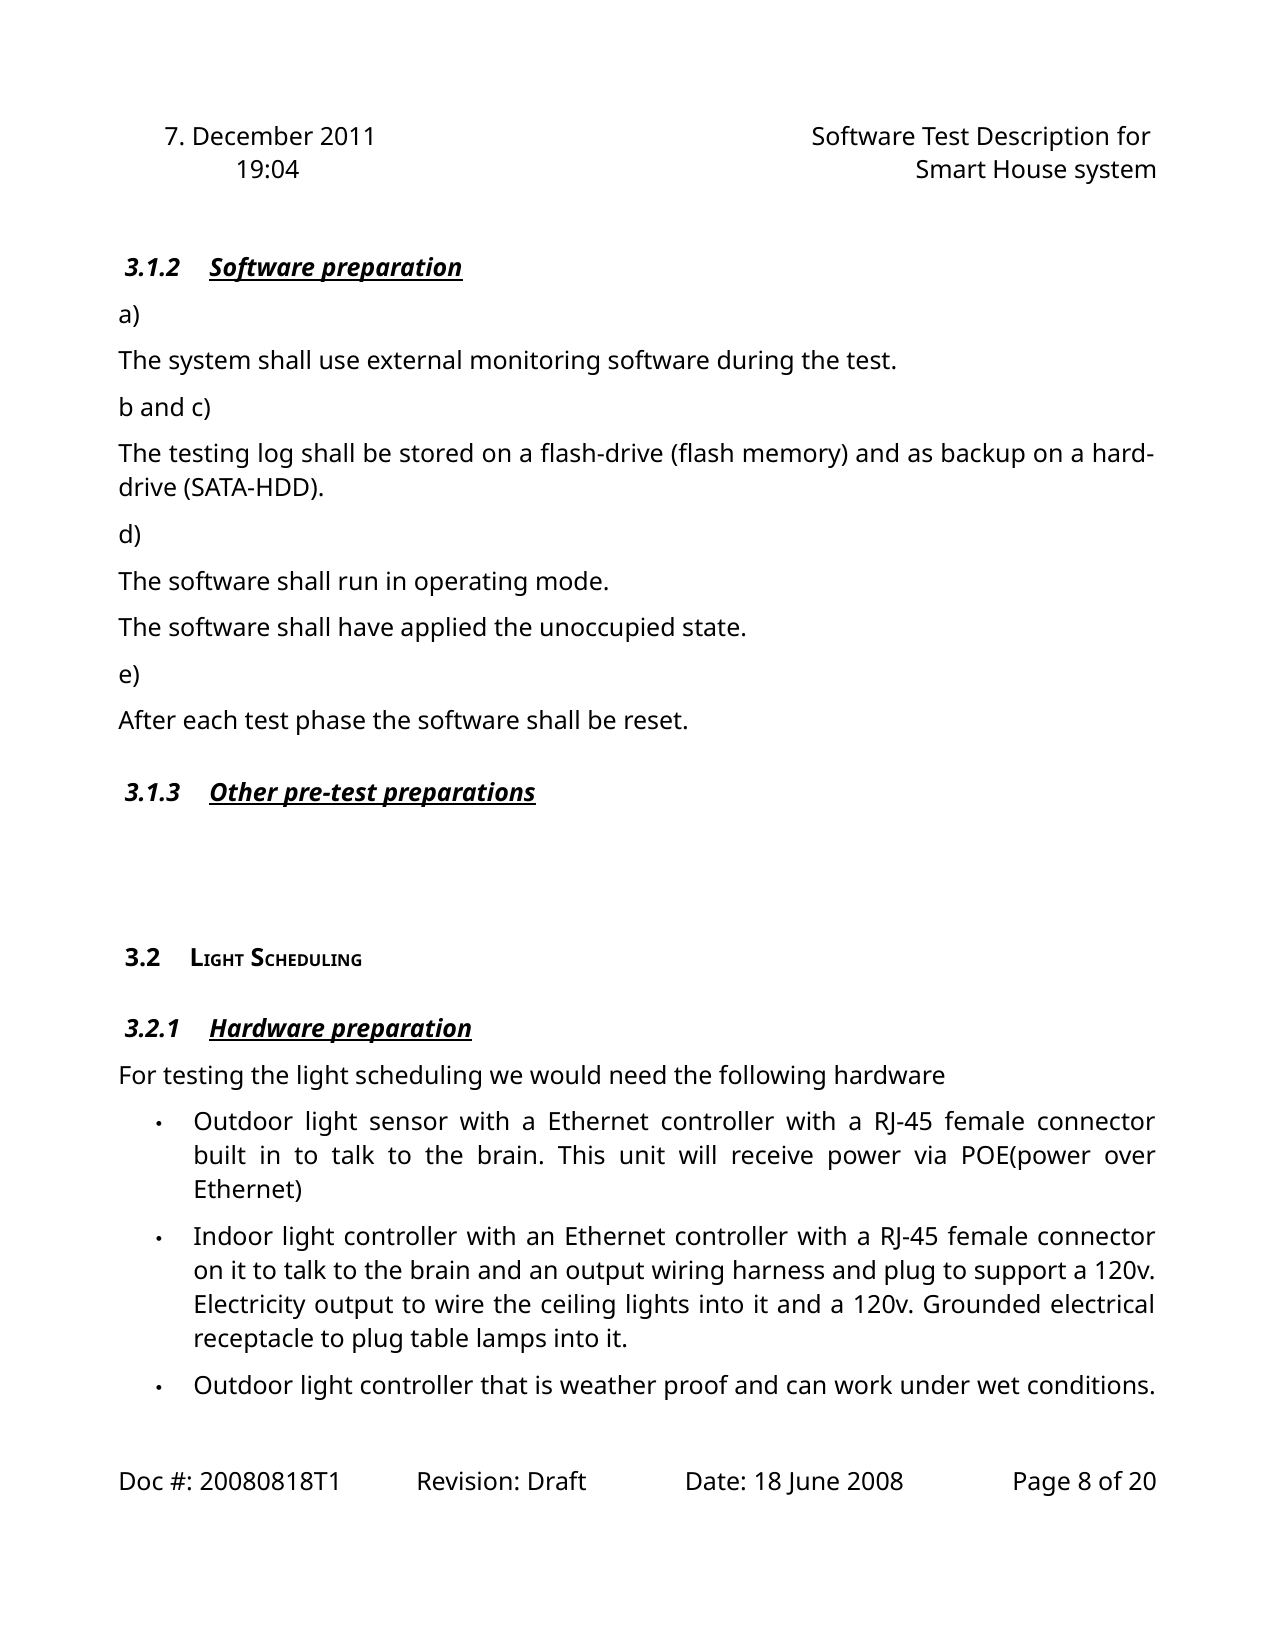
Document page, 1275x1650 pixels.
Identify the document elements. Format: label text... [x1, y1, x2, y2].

text d) [118, 517, 1157, 551]
list Outdoor light controller that is weather proof and can work under wet conditions. [156, 1367, 1157, 1401]
text The testing log shall be stored on a flash-drive (flash memory) and as backup on a hard-drive (SATA-HDD). [118, 436, 1157, 504]
text a) [118, 296, 1157, 330]
subtitle Other pre-test preparations [118, 774, 1157, 808]
subtitle Software preparation [118, 250, 1157, 284]
text For testing the light scheduling we would need the following hardware [118, 1057, 1157, 1091]
text b and c) [118, 389, 1157, 423]
text The software shall run in operating mode. [118, 563, 1157, 597]
text e) [118, 656, 1157, 690]
subtitle Light Scheduling [118, 939, 1157, 973]
text The system shall use external monitoring software during the test. [118, 343, 1157, 377]
text The software shall have applied the unoccupied state. [118, 610, 1157, 644]
text After each test phase the software shall be reset. [118, 703, 1157, 737]
subtitle Hardware preparation [118, 1011, 1157, 1045]
list Indoor light controller with an Ethernet controller with a RJ-45 female connector on it to talk to the brain and an output wiring harness and plug to support a 120v. Electricity output to wire the ceiling lights into it and a 120v. Grounded electrical receptacle to plug table lamps into it. [156, 1218, 1157, 1355]
list Outdoor light sensor with a Ethernet controller with a RJ-45 female connector built in to talk to the brain. This unit will receive power via POE(power over Ethernet) [156, 1104, 1157, 1206]
